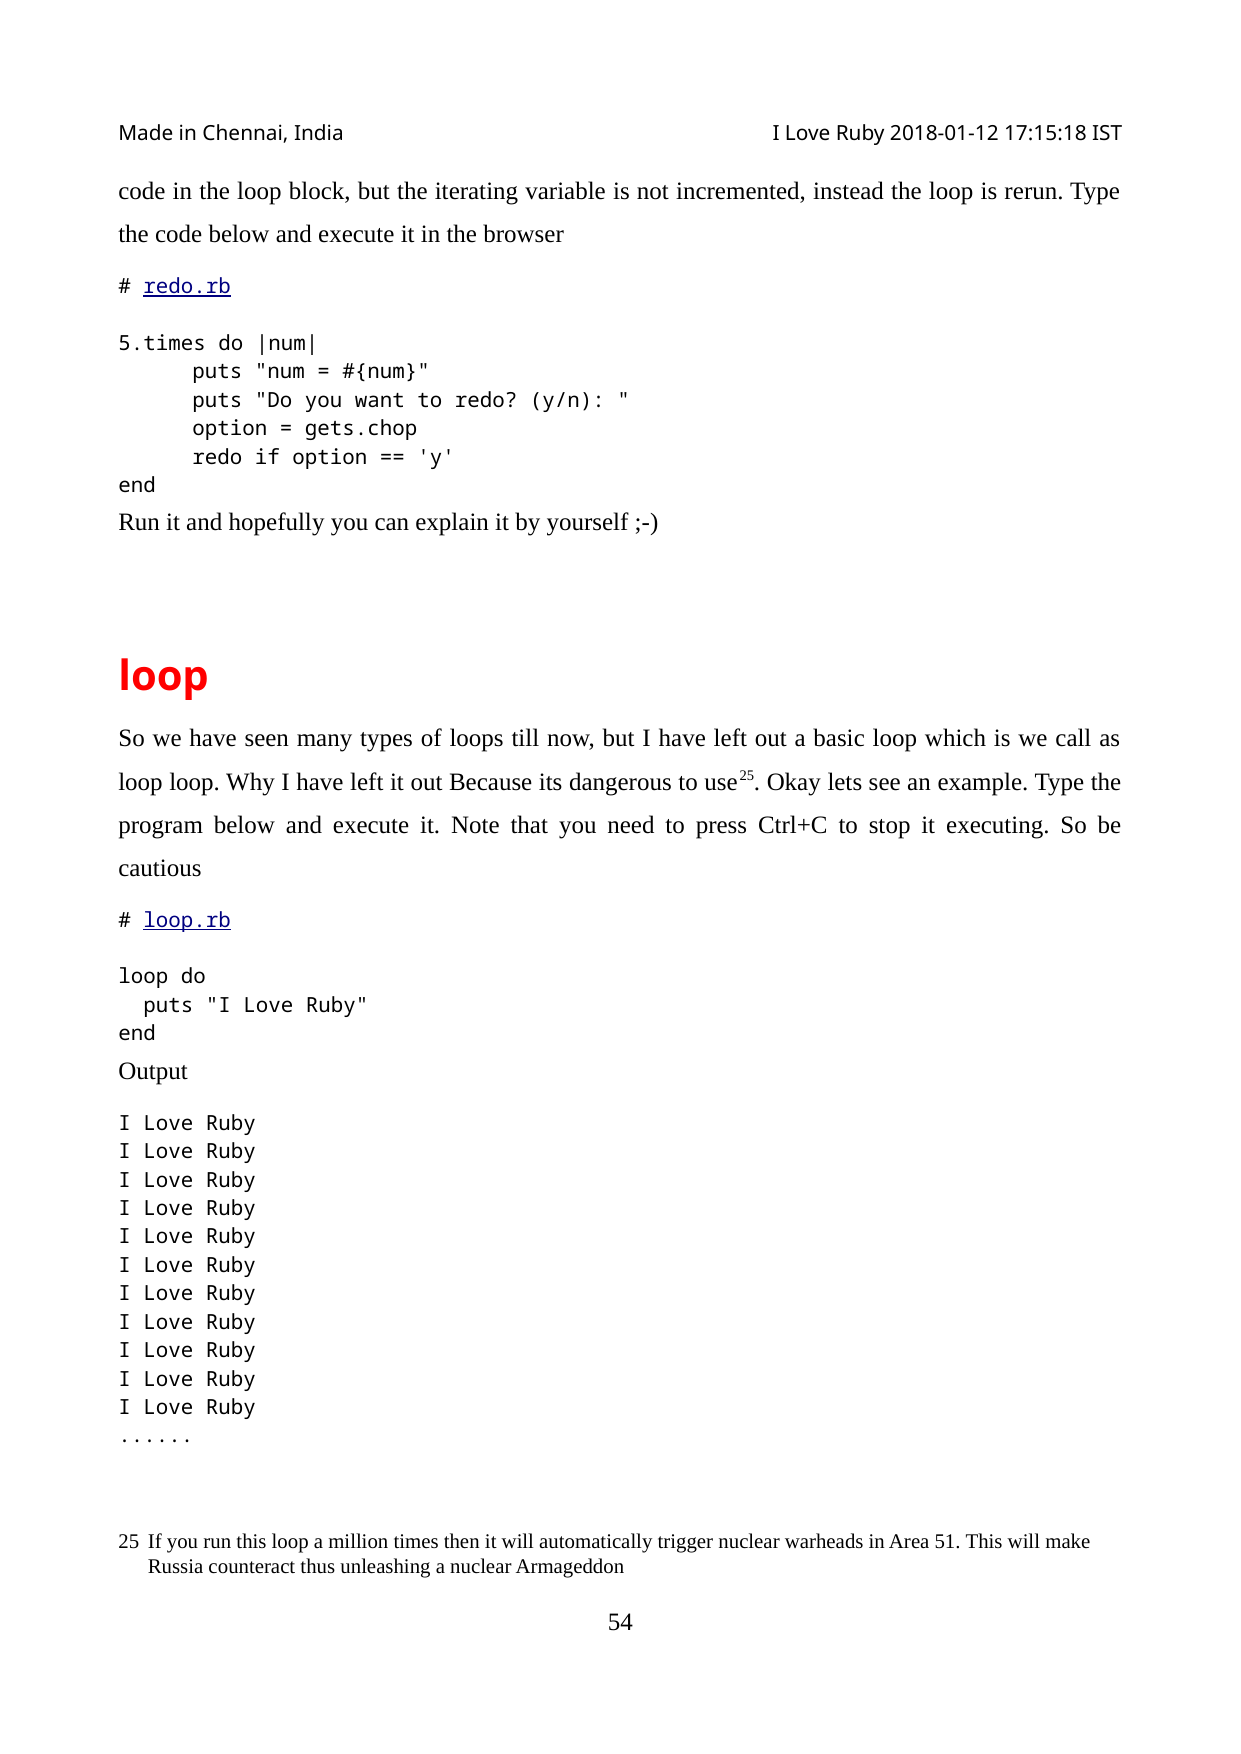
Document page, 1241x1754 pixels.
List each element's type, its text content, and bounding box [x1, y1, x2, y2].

text loop do [118, 962, 1122, 990]
text I Love Ruby [118, 1250, 1122, 1278]
text I Love Ruby [118, 1335, 1122, 1364]
text end [118, 1018, 1122, 1047]
text puts "Do you want to redo? (y/n): " [118, 385, 1122, 413]
text So we have seen many types of loops till now, but I have left out a basic loop which is we call as loop loop. Why I have left it out Because its dangerous to use. Okay lets see an example. Type the program below and execute it. Note that you need to press Ctrl+C to stop it executing. So be cautious [118, 723, 1122, 882]
text If you run this loop a million times then it will automatically trigger nuclear warheads in Area 51. This will make Russia counteract thus unleashing a nuclear Armageddon [118, 1529, 1122, 1578]
text # redo.rb [118, 271, 1122, 299]
text Output [118, 1056, 1122, 1084]
text I Love Ruby [118, 1392, 1122, 1421]
subtitle loop [118, 645, 1122, 702]
text I Love Ruby [118, 1136, 1122, 1165]
text option = gets.chop [118, 413, 1122, 442]
text I Love Ruby [118, 1278, 1122, 1307]
text I Love Ruby [118, 1222, 1122, 1250]
text I Love Ruby [118, 1307, 1122, 1335]
text I Love Ruby [118, 1193, 1122, 1222]
text puts "num = #{num}" [118, 356, 1122, 385]
text ...... [118, 1421, 1122, 1449]
text I Love Ruby [118, 1165, 1122, 1193]
text 5.times do |num| [118, 328, 1122, 356]
text Run it and hopefully you can explain it by yourself ;-) [118, 507, 1122, 536]
text I Love Ruby [118, 1364, 1122, 1392]
text code in the loop block, but the iterating variable is not incremented, instead the loop is rerun. Type the code below and execute it in the browser [118, 176, 1122, 248]
text I Love Ruby [118, 1108, 1122, 1136]
text # loop.rb [118, 905, 1122, 933]
text end [118, 470, 1122, 499]
text redo if option == 'y' [118, 442, 1122, 470]
text puts "I Love Ruby" [118, 990, 1122, 1018]
